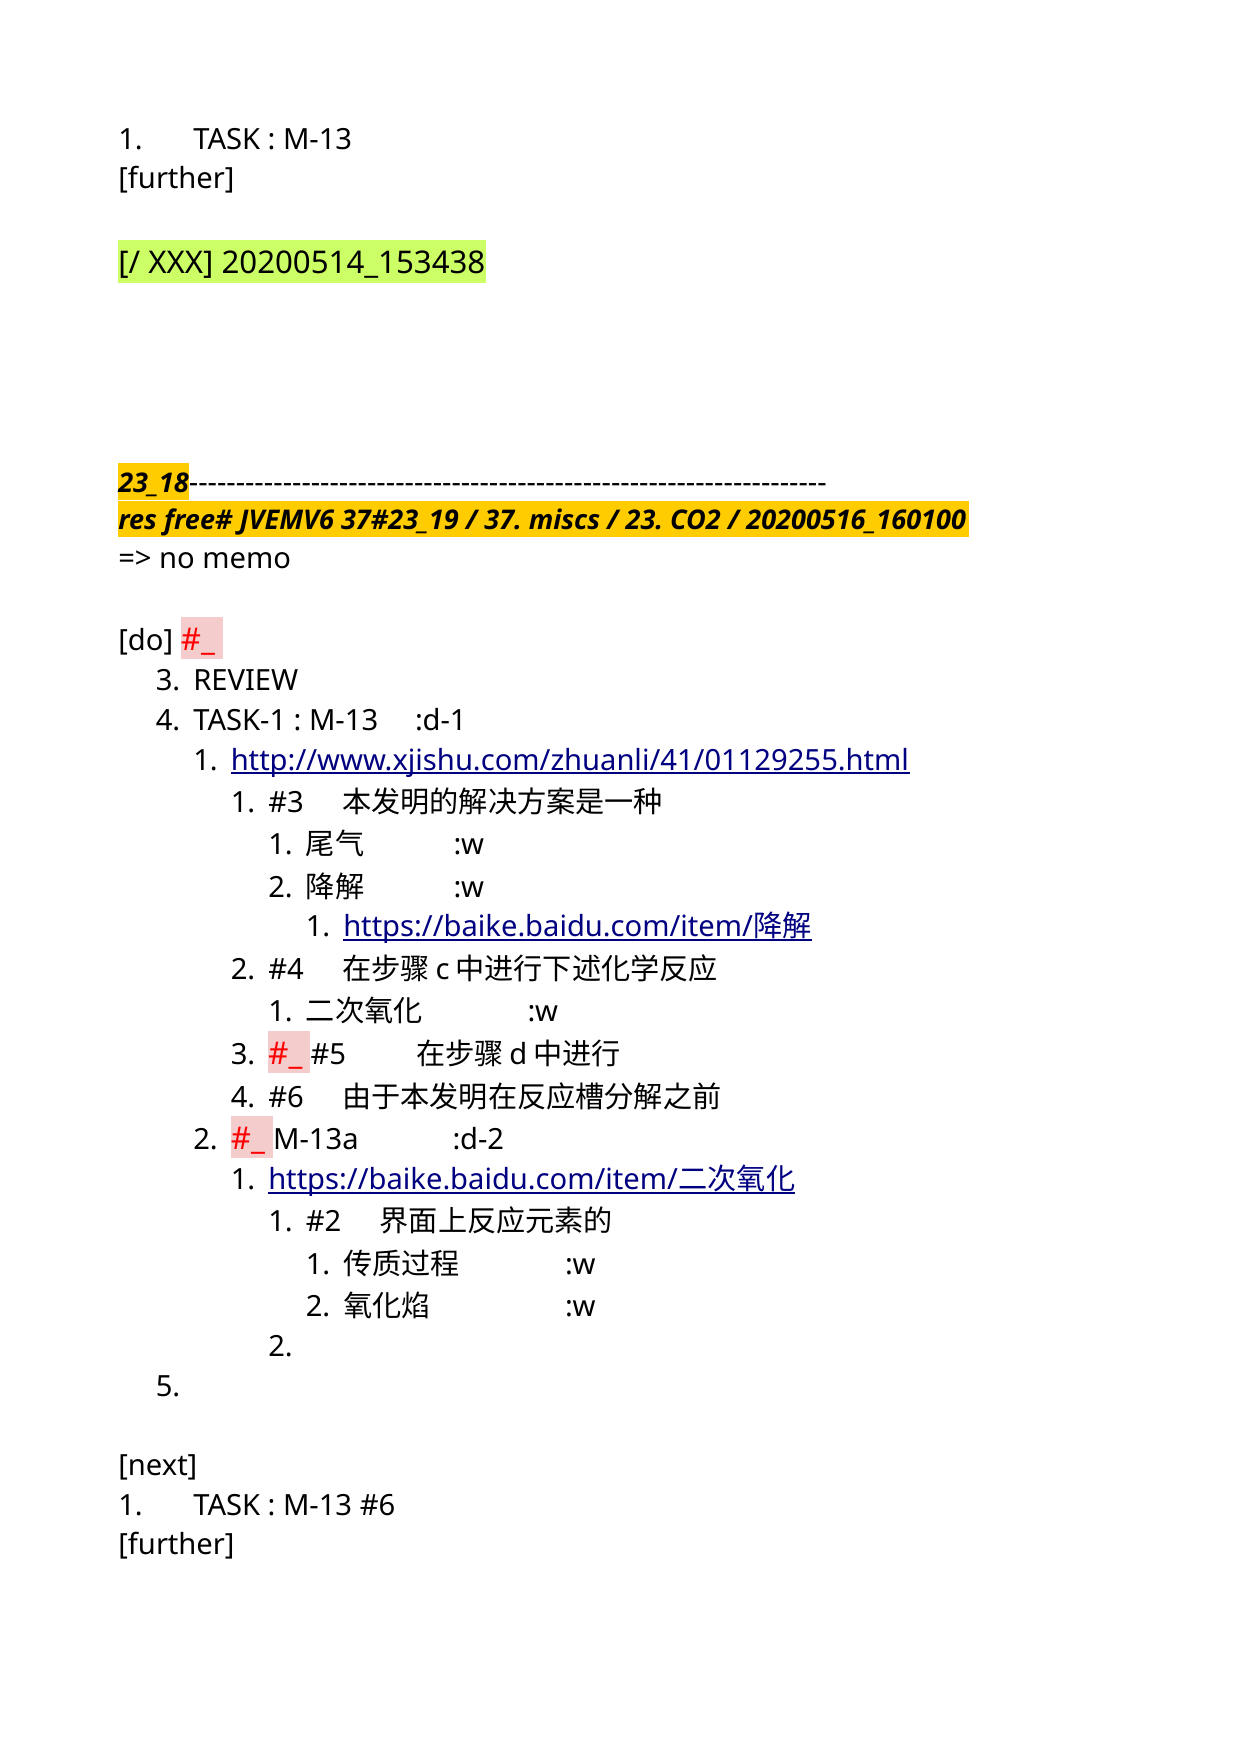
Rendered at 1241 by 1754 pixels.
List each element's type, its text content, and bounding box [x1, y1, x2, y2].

list https://baike.baidu.com/item/降解 [306, 906, 1122, 945]
list #_ M-13a :d-2 [193, 1116, 1122, 1158]
text [do] #_ [118, 617, 1122, 659]
list #6 由于本发明在反应槽分解之前 [231, 1073, 1122, 1116]
text [further] [118, 158, 1122, 197]
list TASK : M-13 #6 [118, 1484, 1122, 1523]
list 氧化焰 :w [306, 1283, 1122, 1325]
list 尾气 :w [268, 821, 1122, 863]
list REVIEW [156, 659, 1122, 699]
list TASK : M-13 [118, 118, 1122, 158]
text => no memo [118, 537, 1122, 577]
text [next] [118, 1444, 1122, 1484]
text res free# JVEMV6 37#23_19 / 37. miscs / 23. CO2 / 20200516_160100 [118, 501, 1122, 537]
text [further] [118, 1523, 1122, 1563]
list #3 本发明的解决方案是一种 [231, 778, 1122, 821]
list TASK-1 : M-13 :d-1 [156, 699, 1122, 739]
list https://baike.baidu.com/item/二次氧化 [231, 1158, 1122, 1198]
text [/ XXX] 20200514_153438 [118, 197, 1122, 283]
list 降解 :w [268, 863, 1122, 906]
list #4 在步骤c中进行下述化学反应 [231, 945, 1122, 988]
text 23_18-------------------------------------------------------------------- [118, 461, 1122, 501]
text [118, 1563, 1122, 1606]
list #_ #5 在步骤d中进行 [231, 1030, 1122, 1073]
list 二次氧化 :w [268, 988, 1122, 1030]
list #2 界面上反应元素的 [268, 1198, 1122, 1240]
list http://www.xjishu.com/zhuanli/41/01129255.html [193, 739, 1122, 778]
list 传质过程 :w [306, 1240, 1122, 1283]
